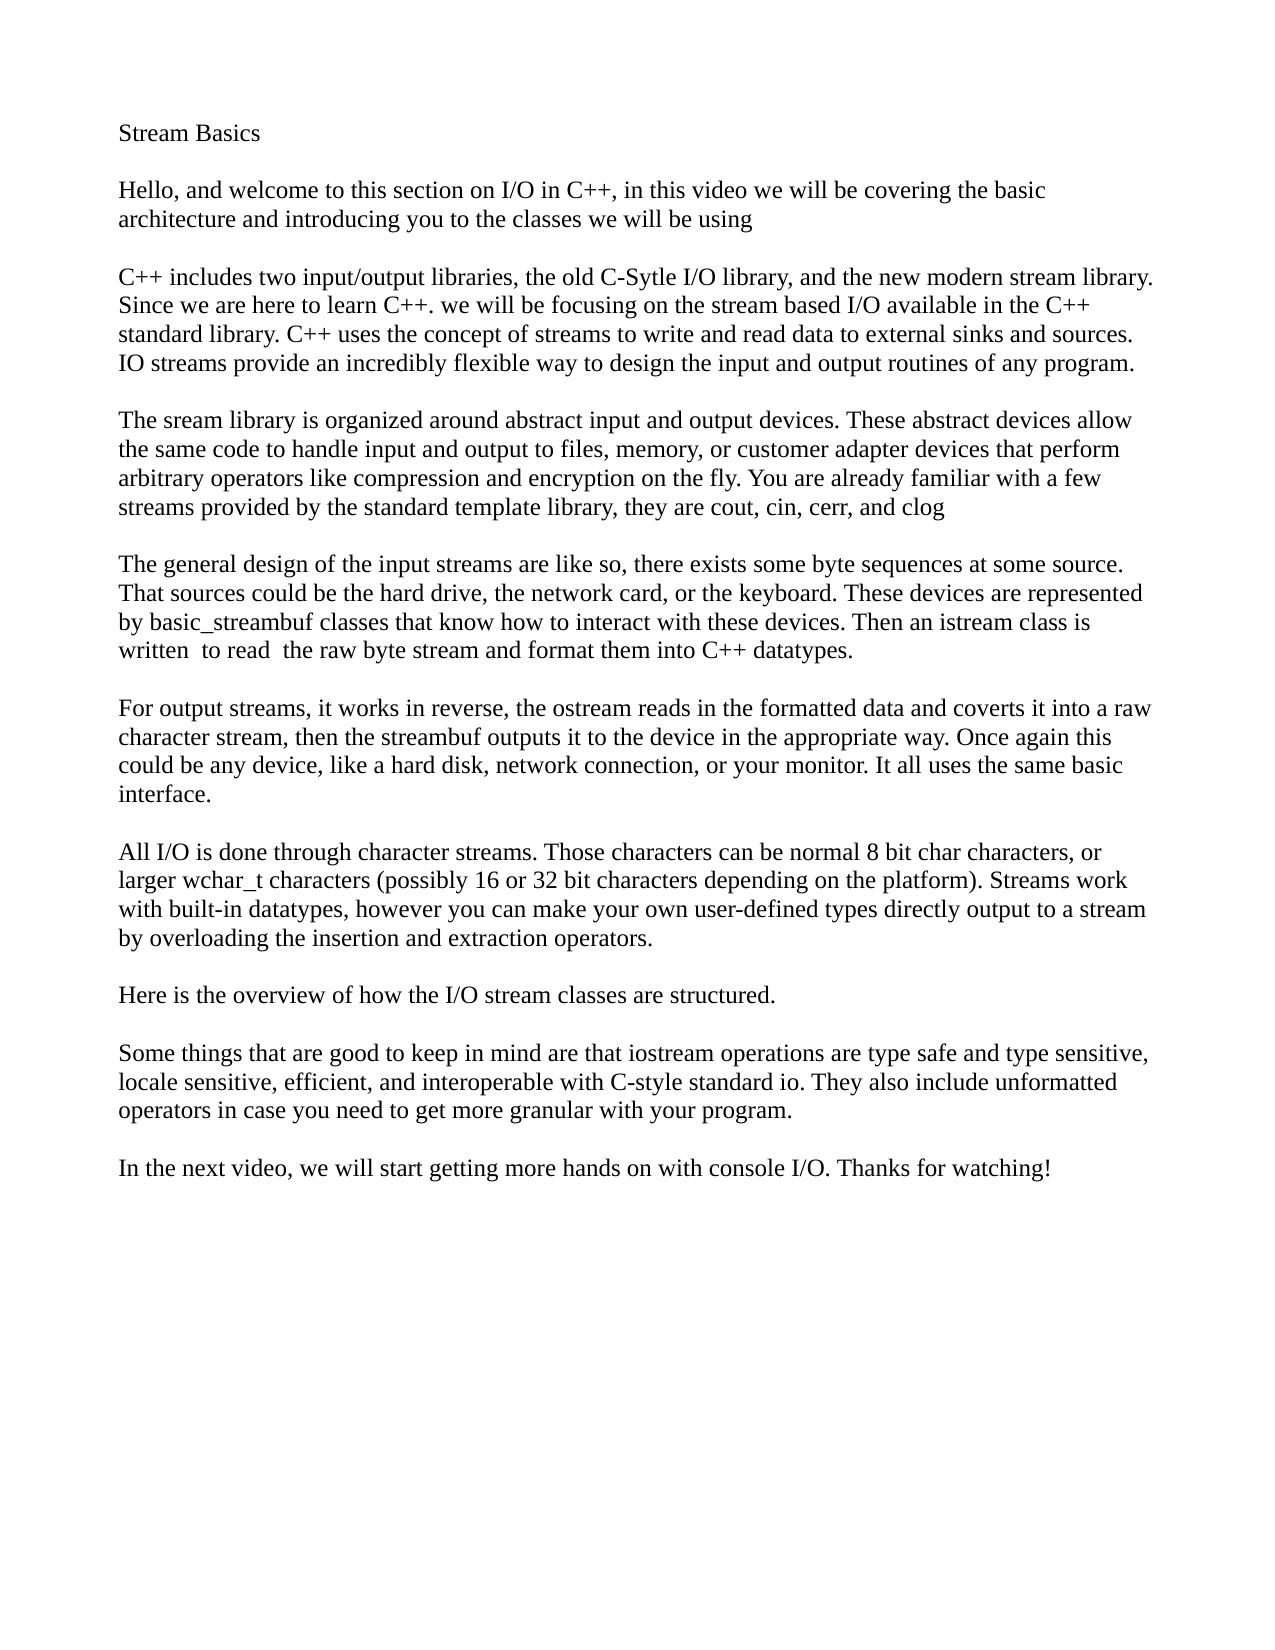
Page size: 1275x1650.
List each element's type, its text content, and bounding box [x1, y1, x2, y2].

text All I/O is done through character streams. Those characters can be normal 8 bit char characters, or larger wchar_t characters (possibly 16 or 32 bit characters depending on the platform). Streams work with built-in datatypes, however you can make your own user-defined types directly output to a stream by overloading the insertion and extraction operators. [118, 837, 1157, 952]
text C++ includes two input/output libraries, the old C-Sytle I/O library, and the new modern stream library. Since we are here to learn C++. we will be focusing on the stream based I/O available in the C++ standard library. C++ uses the concept of streams to write and read data to external sinks and sources. IO streams provide an incredibly flexible way to design the input and output routines of any program. [118, 262, 1157, 377]
text Stream Basics [118, 118, 1157, 147]
text For output streams, it works in reverse, the ostream reads in the formatted data and coverts it into a raw character stream, then the streambuf outputs it to the device in the appropriate way. Once again this could be any device, like a hard disk, network connection, or your monitor. It all uses the same basic interface. [118, 693, 1157, 808]
text The sream library is organized around abstract input and output devices. These abstract devices allow the same code to handle input and output to files, memory, or customer adapter devices that perform arbitrary operators like compression and encryption on the fly. You are already familiar with a few streams provided by the standard template library, they are cout, cin, cerr, and clog [118, 406, 1157, 521]
text Here is the overview of how the I/O stream classes are structured. [118, 981, 1157, 1009]
text Hello, and welcome to this section on I/O in C++, in this video we will be covering the basic architecture and introducing you to the classes we will be using [118, 176, 1157, 233]
text Some things that are good to keep in mind are that iostream operations are type safe and type sensitive, locale sensitive, efficient, and interoperable with C-style standard io. They also include unformatted operators in case you need to get more granular with your program. [118, 1038, 1157, 1124]
text In the next video, we will start getting more hands on with console I/O. Thanks for watching! [118, 1153, 1157, 1182]
text The general design of the input streams are like so, there exists some byte sequences at some source. That sources could be the hard drive, the network card, or the keyboard. These devices are represented by basic_streambuf classes that know how to interact with these devices. Then an istream class is written to read the raw byte stream and format them into C++ datatypes. [118, 549, 1157, 664]
